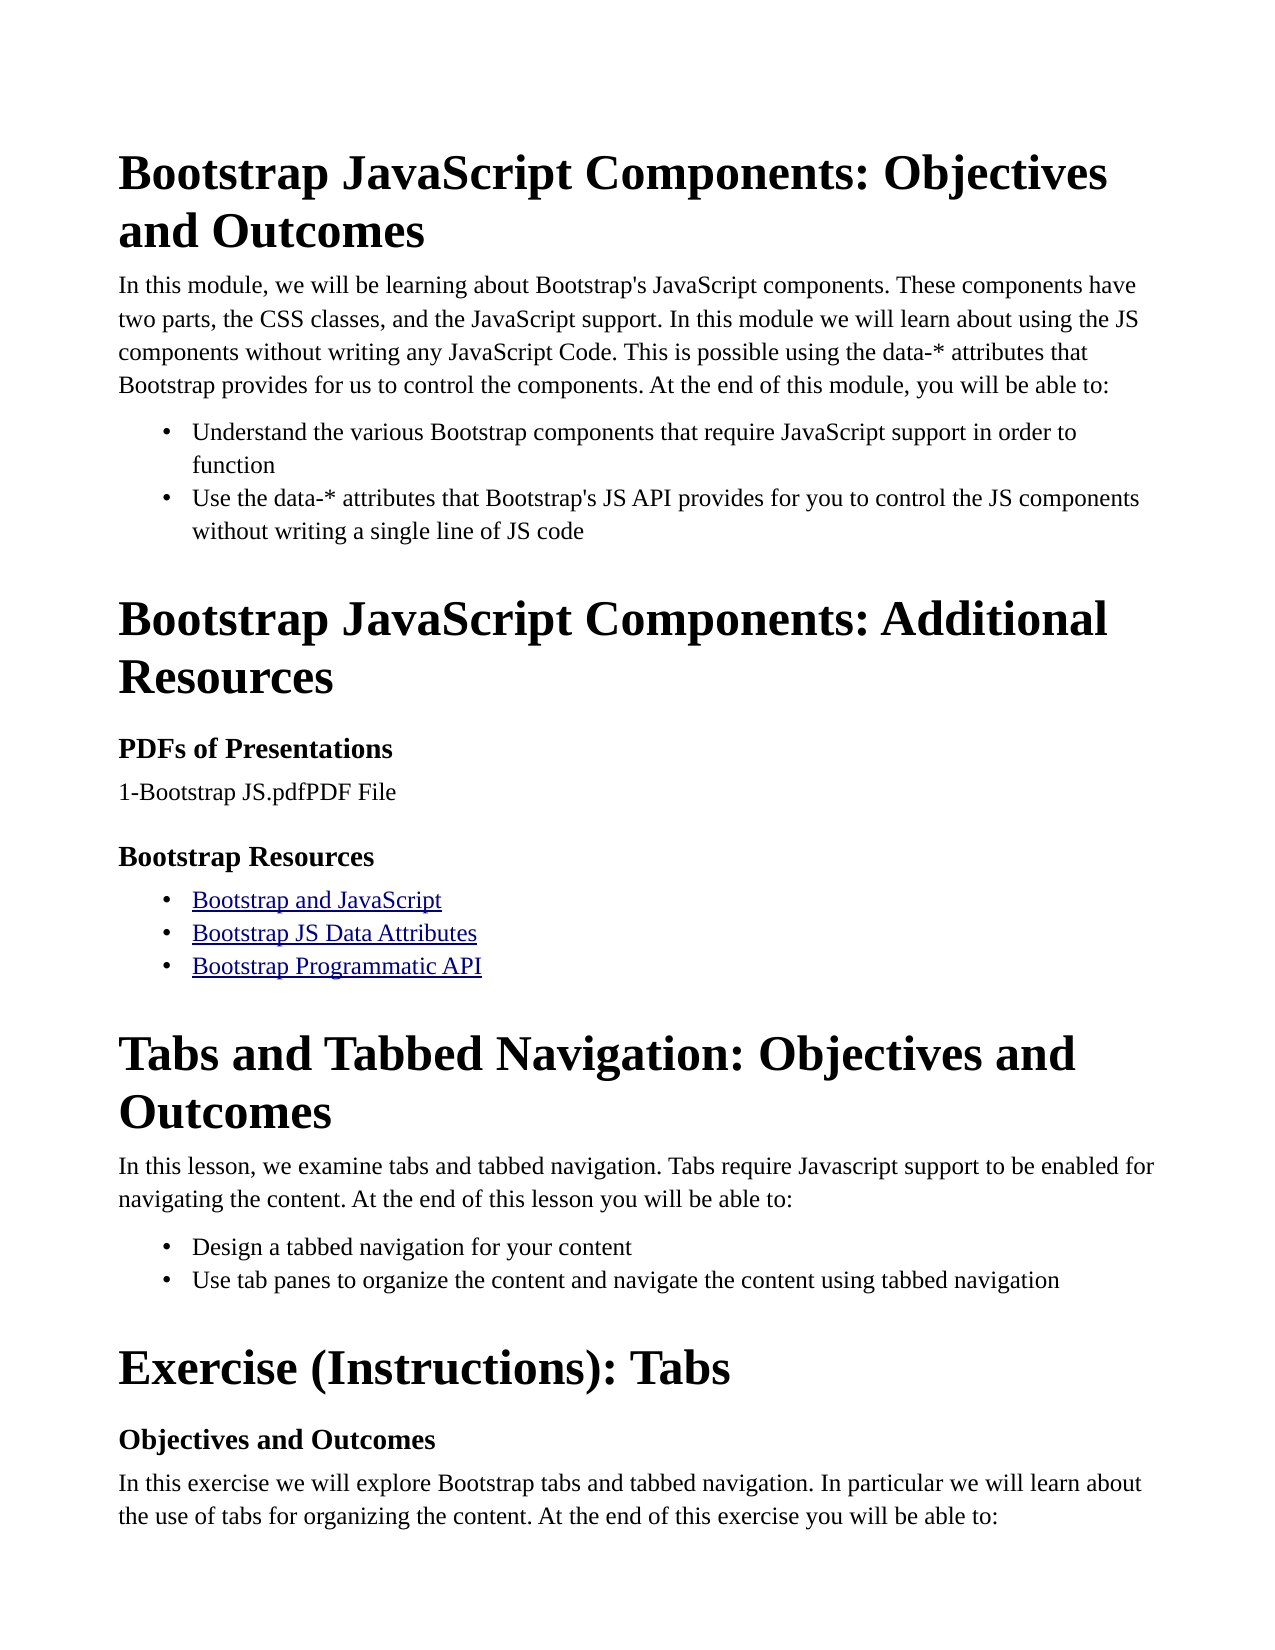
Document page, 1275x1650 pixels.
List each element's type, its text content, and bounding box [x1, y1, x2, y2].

text In this module, we will be learning about Bootstrap's JavaScript components. These components have two parts, the CSS classes, and the JavaScript support. In this module we will learn about using the JS components without writing any JavaScript Code. This is possible using the data-* attributes that Bootstrap provides for us to control the components. At the end of this module, you will be able to: [118, 271, 1157, 398]
text 1-Bootstrap JS.pdfPDF File [118, 777, 1157, 806]
subtitle Objectives and Outcomes [118, 1422, 1157, 1456]
list Bootstrap JS Data Attributes [162, 918, 1157, 947]
subtitle PDFs of Presentations [118, 731, 1157, 764]
subtitle Bootstrap JavaScript Components: Objectives and Outcomes [118, 143, 1157, 258]
subtitle Bootstrap JavaScript Components: Additional Resources [118, 589, 1157, 704]
text In this exercise we will explore Bootstrap tabs and tabbed navigation. In particular we will learn about the use of tabs for organizing the content. At the end of this exercise you will be able to: [118, 1468, 1157, 1530]
subtitle Tabs and Tabbed Navigation: Objectives and Outcomes [118, 1024, 1157, 1139]
list Understand the various Bootstrap components that require JavaScript support in order to function [162, 417, 1157, 479]
list Bootstrap Programmatic API [162, 951, 1157, 980]
list Bootstrap and JavaScript [162, 885, 1157, 914]
list Use tab panes to organize the content and navigate the content using tabbed navigation [162, 1265, 1157, 1294]
list Design a tabbed navigation for your content [162, 1232, 1157, 1261]
list Use the data-* attributes that Bootstrap's JS API provides for you to control the JS components without writing a single line of JS code [162, 483, 1157, 545]
subtitle Exercise (Instructions): Tabs [118, 1338, 1157, 1395]
text In this lesson, we examine tabs and tabbed navigation. Tabs require Javascript support to be enabled for navigating the content. At the end of this lesson you will be able to: [118, 1151, 1157, 1213]
subtitle Bootstrap Resources [118, 839, 1157, 873]
